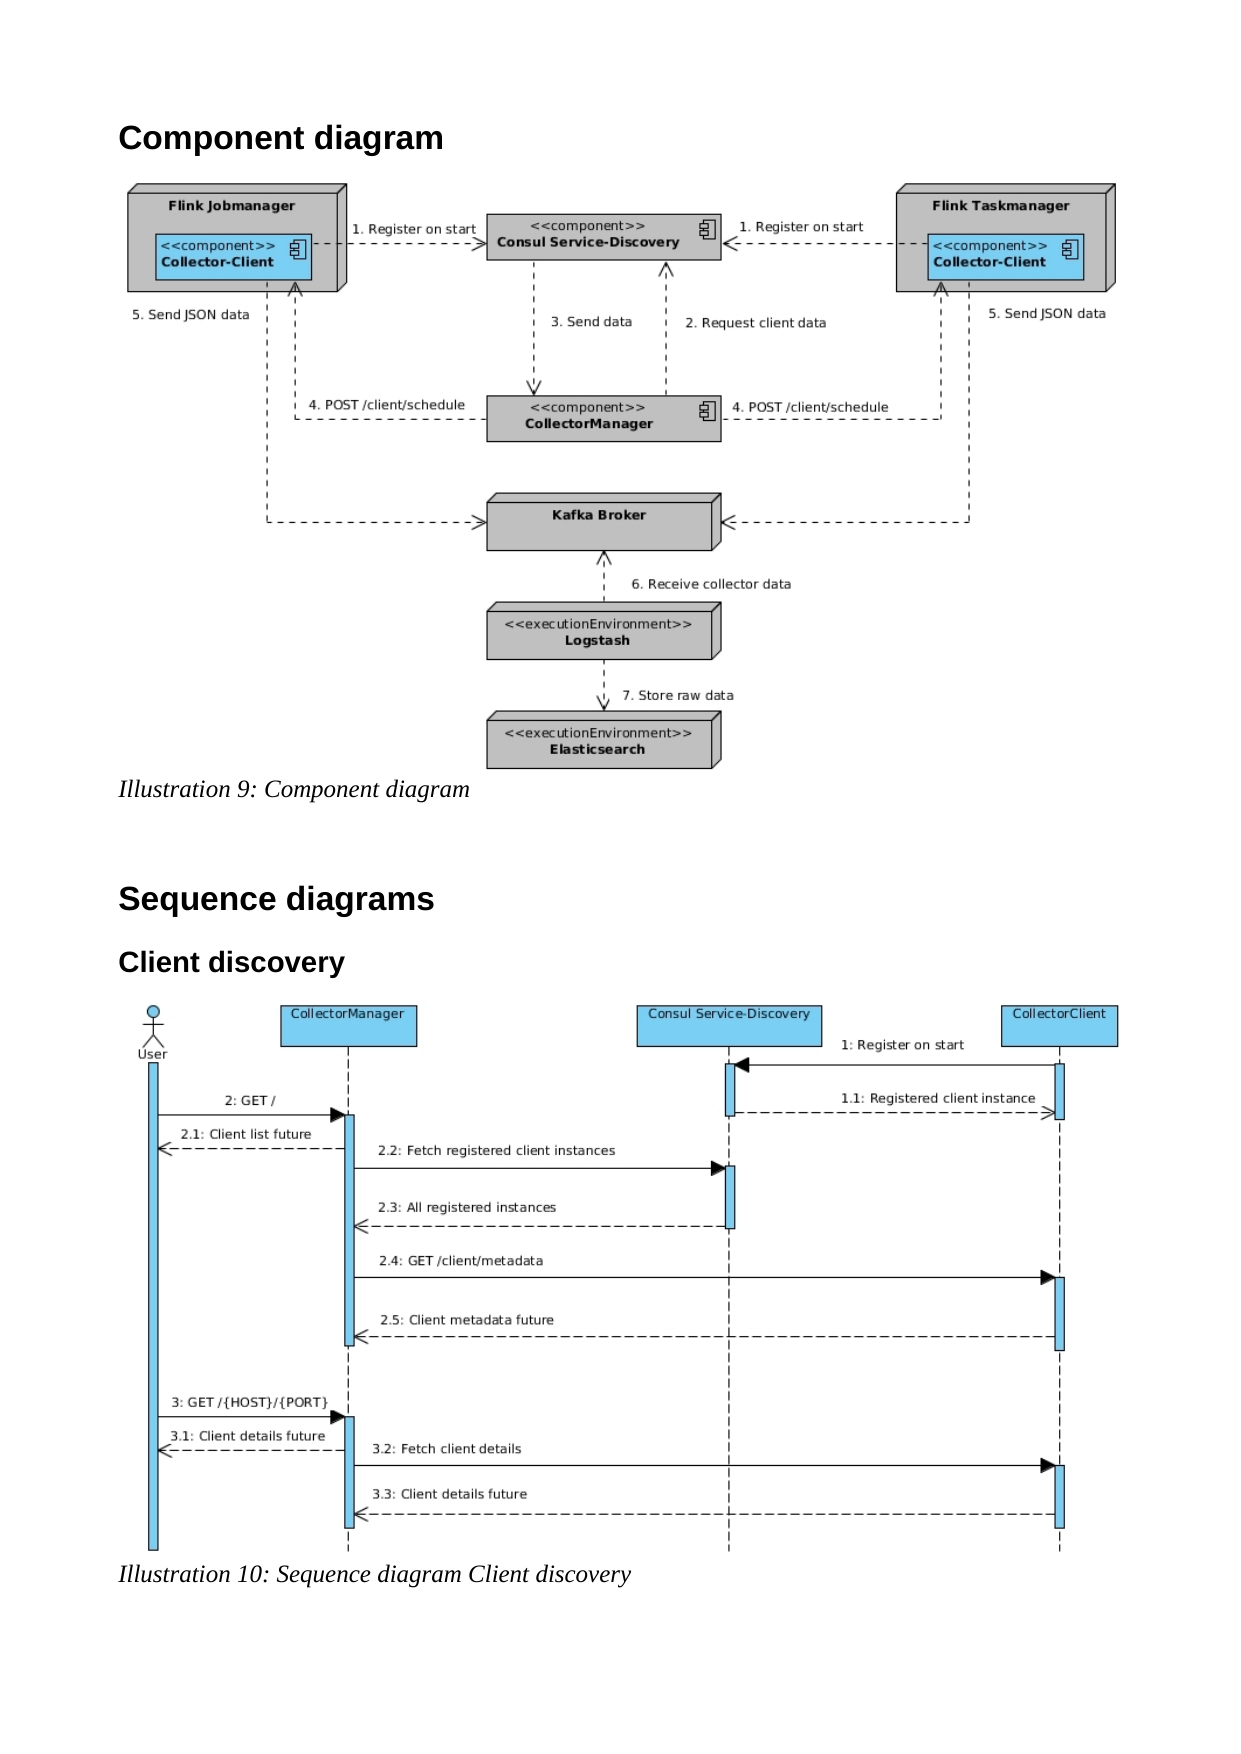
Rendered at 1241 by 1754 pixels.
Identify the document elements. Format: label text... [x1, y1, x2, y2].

text Illustration 9: Component diagram [118, 775, 1122, 803]
subtitle Client discovery [118, 944, 1122, 978]
picture [118, 181, 1123, 775]
picture [118, 1003, 1123, 1559]
subtitle Component diagram [118, 118, 1122, 157]
text Illustration 10: Sequence diagram Client discovery [118, 1559, 1122, 1587]
subtitle Sequence diagrams [118, 879, 1122, 917]
